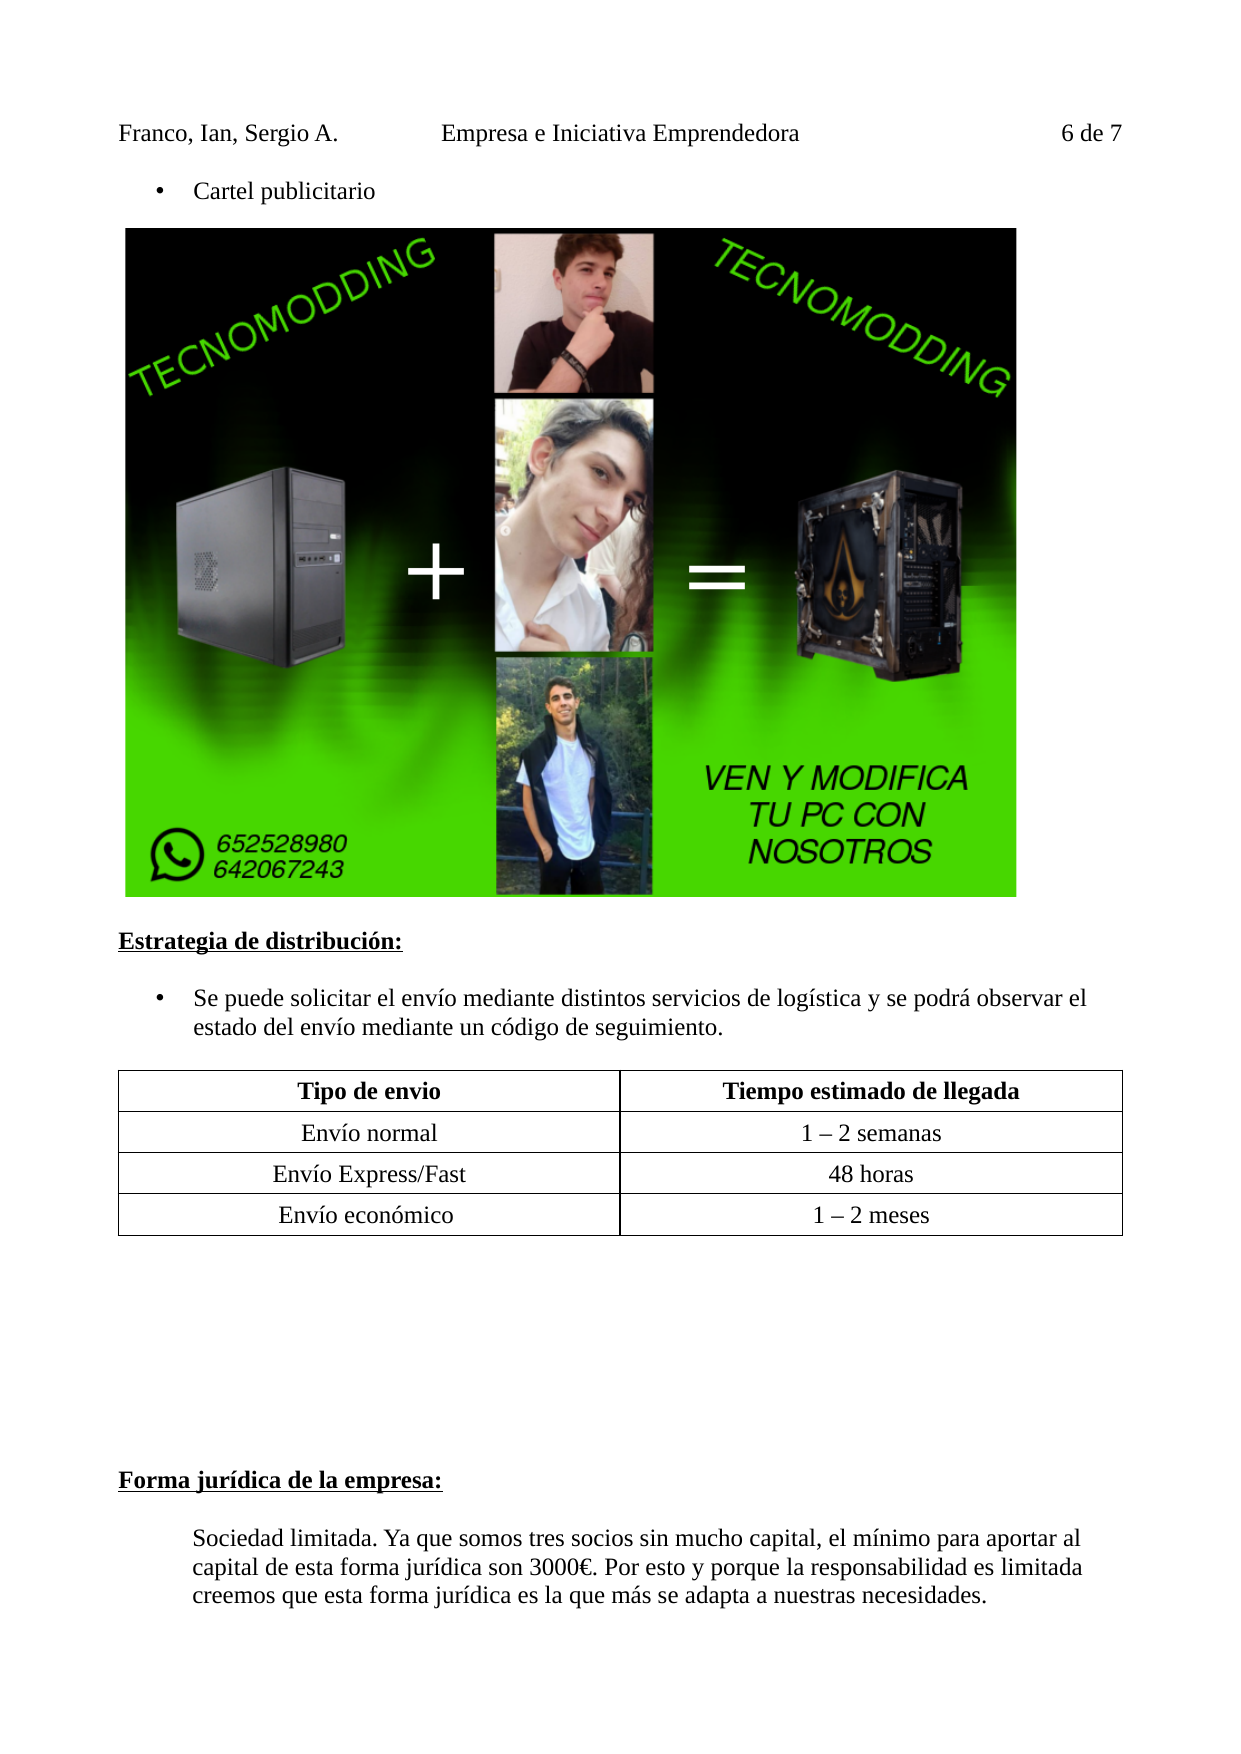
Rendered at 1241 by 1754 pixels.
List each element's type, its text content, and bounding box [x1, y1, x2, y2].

list Se puede solicitar el envío mediante distintos servicios de logística y se podrá observar el estado del envío mediante un código de seguimiento. [156, 983, 1122, 1041]
text Forma jurídica de la empresa: [118, 1466, 1122, 1494]
table_cell Envío normal [119, 1112, 619, 1152]
table_header Tiempo estimado de llegada [621, 1071, 1122, 1111]
table_cell 48 horas [621, 1153, 1122, 1193]
text Sociedad limitada. Ya que somos tres socios sin mucho capital, el mínimo para aportar al capital de esta forma jurídica son 3000€. Por esto y porque la responsabilidad es limitada creemos que esta forma jurídica es la que más se adapta a nuestras necesidades. [192, 1523, 1122, 1609]
table_cell Envío económico [119, 1194, 619, 1234]
table_header Tipo de envio [119, 1071, 619, 1111]
list Cartel publicitario [156, 176, 1122, 205]
picture [125, 228, 1017, 897]
table_cell 1 – 2 semanas [621, 1112, 1122, 1152]
table_cell 1 – 2 meses [621, 1194, 1122, 1234]
table_cell Envío Express/Fast [119, 1153, 619, 1193]
text Estrategia de distribución: [118, 926, 1122, 954]
